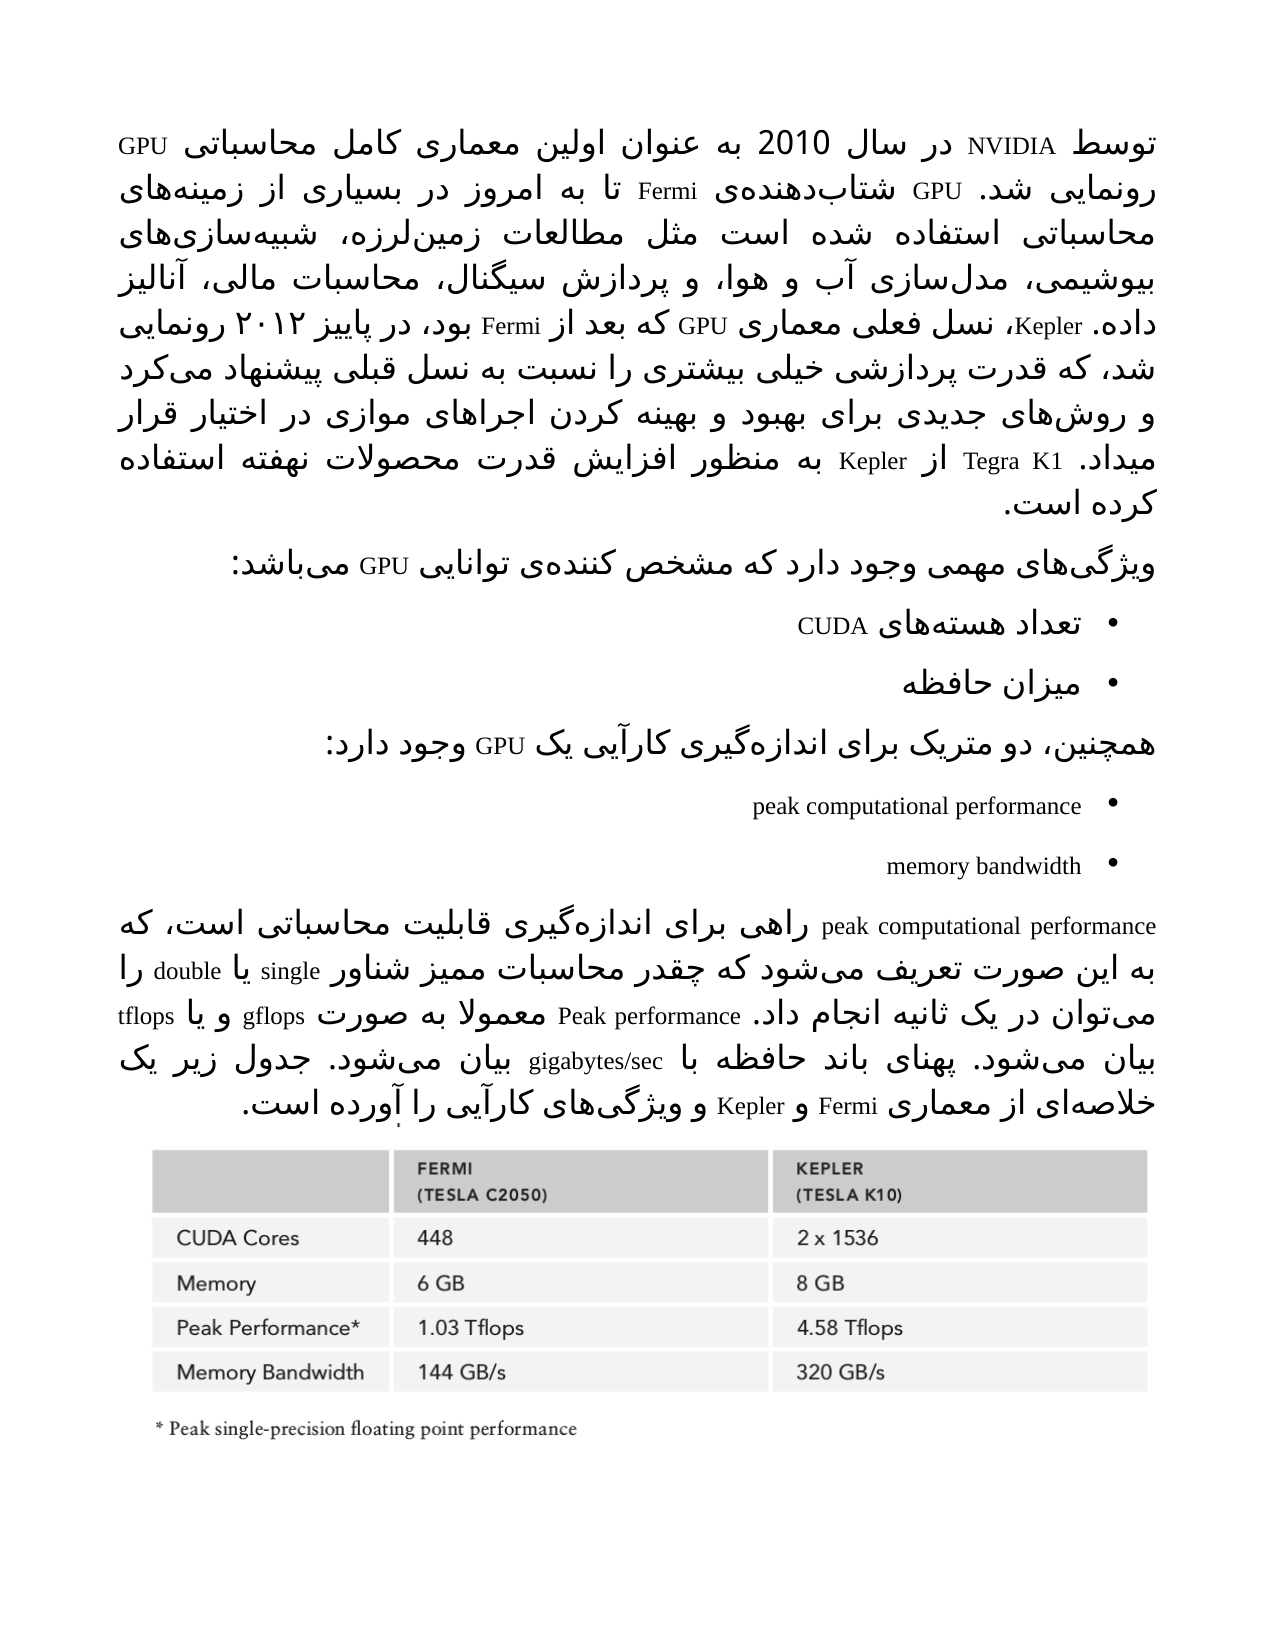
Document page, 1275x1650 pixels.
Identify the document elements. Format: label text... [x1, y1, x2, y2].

text خانواده‌ی Tegra به منظور استفاده در موبایل‌ها و ابزارهای نهفته مانند تبلت‌ها و گوشی‌ها طراحی شده، Gefore برای استفاده کاربران، Quadro برای مصورسازی‌های حرفه‌ای و Tesla برای دیتاسنتر‌های محاسبات موازی هستند. Fermi، شتاب‌دهنده‌ی GPU از خانواده‌ی Tesla، اخیرا توجهات زیادی را به عنوان شتاب‌دهنده‌ی محاسباتی در برنامه‌های با کارآیی بالا جلب کرده است. Fermi، توسط NVIDIA در سال 2010 به عنوان اولین معماری کامل محاسباتی GPU رونمایی شد. GPU شتاب‌دهنده‌ی Fermi تا به امروز در بسیاری از زمینه‌های محاسباتی استفاده شده است مثل مطالعات زمین‌لرزه، شبیه‌سازی‌های بیوشیمی، مدل‌سازی آب و هوا، و پردازش سیگنال، محاسبات مالی، آنالیز داده. Kepler، نسل فعلی معماری GPU که بعد از Fermi بود، در پاییز ۲۰۱۲ رونمایی شد، که قدرت پردازشی خیلی بیشتری را نسبت به نسل قبلی پیشنهاد می‌کرد و روش‌های جدیدی برای بهبود و بهینه کردن اجراهای موازی در اختیار قرار میداد. Tegra K1 از Kepler به منظور افزایش قدرت محصولات نهفته استفاده کرده است. [118, 118, 1157, 523]
list میزان حافظه‌ [118, 658, 1119, 703]
list memory bandwidth [118, 838, 1119, 883]
text peak computational performance راهی برای اندازه‌گیری قابلیت محاسباتی است، که به این صورت تعریف می‌شود که چقدر محاسبات ممیز شناور single یا double را می‌توان در یک ثانیه انجام داد. Peak performance معمولا به صورت gflops و یا tflops بیان می‌شود. پهنای باند حافظه با gigabytes/sec بیان می‌شود. جدول زیر یک خلاصه‌ای از معماری Fermi و Kepler و ویژگی‌های کارآیی را آورده است. [118, 898, 1157, 1123]
text ویژگی‌های مهمی وجود دارد که مشخص کننده‌ی توانایی GPU می‌باشد: [118, 538, 1157, 583]
list تعداد هسته‌های CUDA [118, 598, 1119, 643]
picture [118, 1123, 1157, 1441]
list peak computational performance [118, 778, 1119, 823]
text همچنین، دو متریک برای اندازه‌گیری کارآیی یک GPU وجود دارد: [118, 718, 1157, 763]
